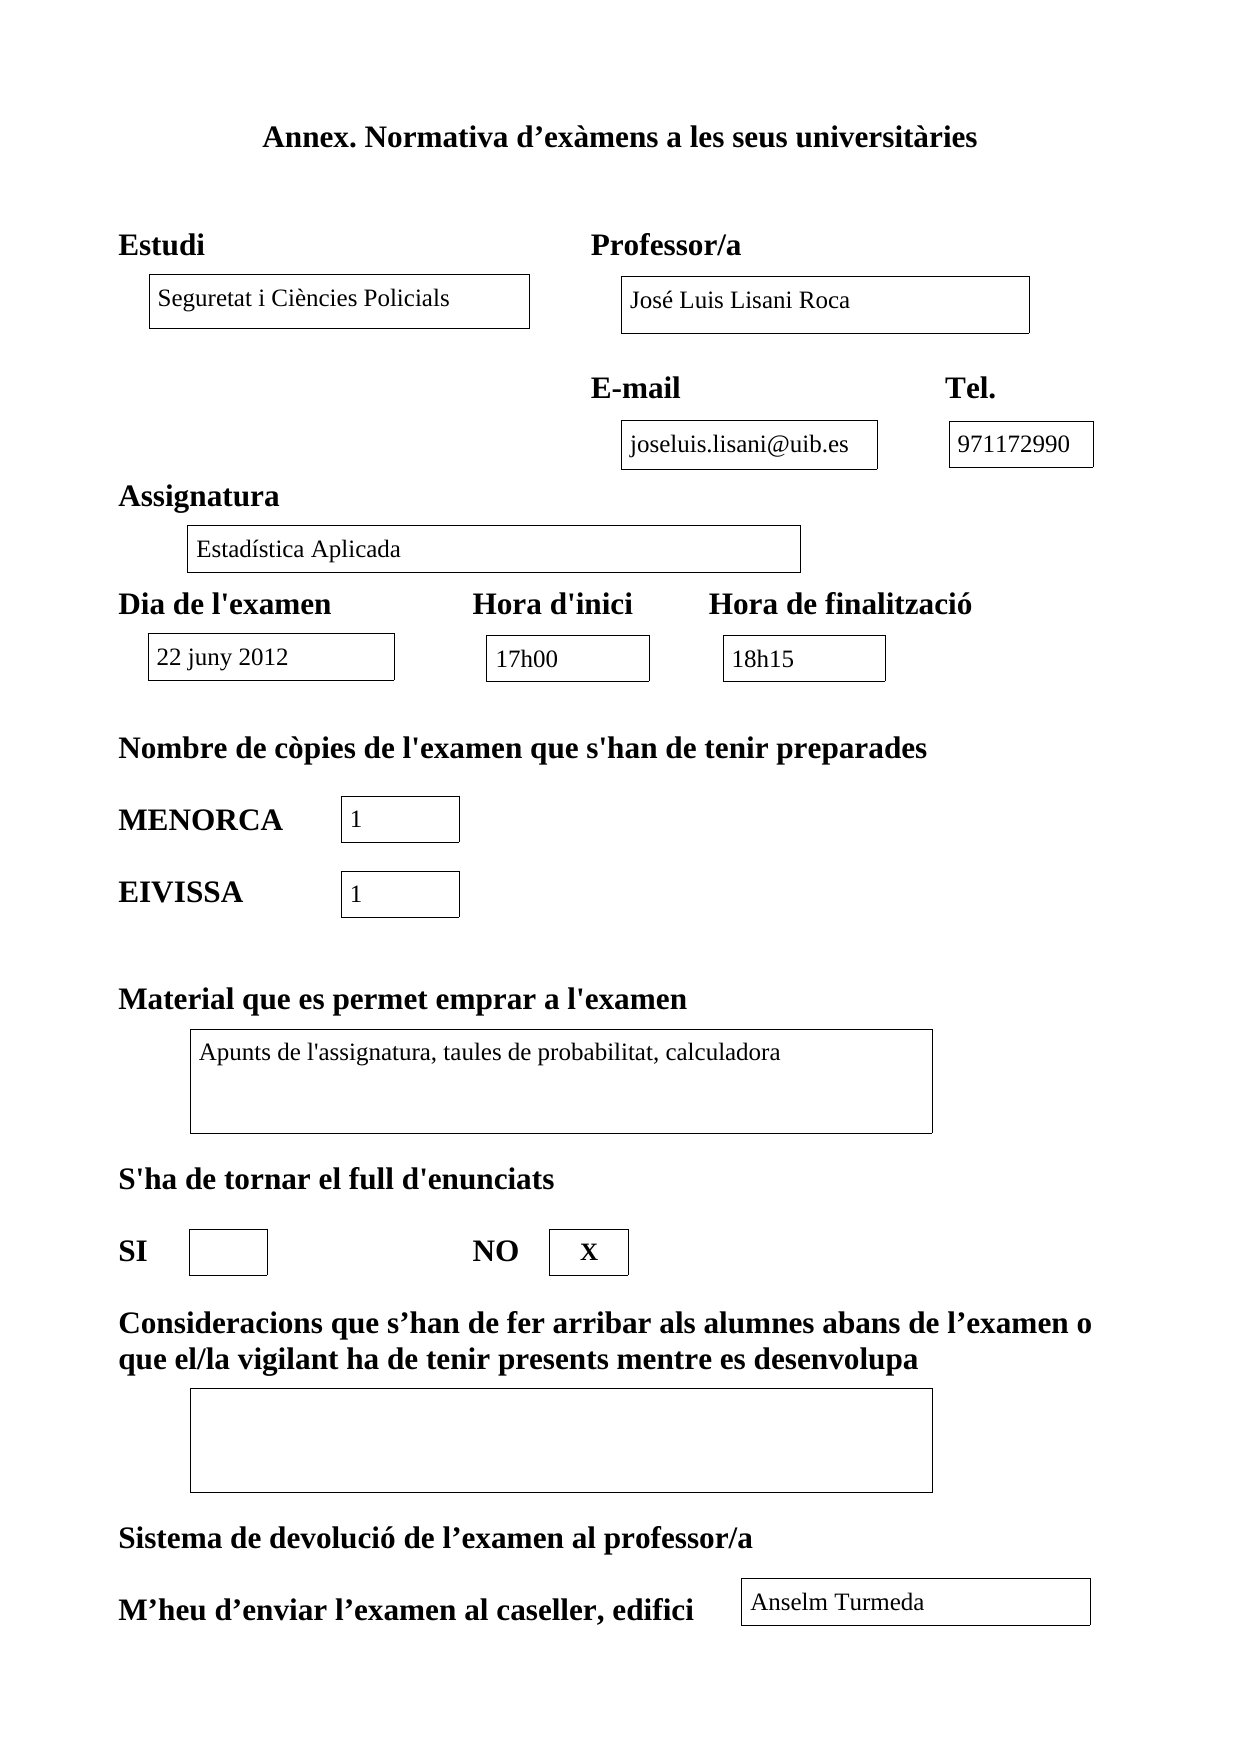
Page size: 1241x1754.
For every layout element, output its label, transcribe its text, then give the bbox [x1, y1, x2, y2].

text X [558, 1237, 619, 1266]
text 971172990 [957, 429, 1084, 458]
text M’heu d’enviar l’examen al caseller, edifici [118, 1592, 1122, 1627]
text Seguretat i Ciències Policials [157, 283, 520, 311]
text EIVISSA [118, 873, 341, 909]
text Consideracions que s’han de fer arribar als alumnes abans de l’examen o que el/la vigilant ha de tenir presents mentre es desenvolupa [118, 1304, 1122, 1376]
text Assignatura [118, 477, 1122, 513]
text [460, 873, 1122, 909]
text Anselm Turmeda [750, 1587, 1081, 1616]
text Annex. Normativa d’exàmens a les seus universitàries [118, 118, 1122, 154]
text S'ha de tornar el full d'enunciats [118, 1160, 1122, 1196]
text Nombre de còpies de l'examen que s'han de tenir preparades [118, 729, 1122, 765]
text 17h00 [495, 644, 640, 672]
text Apunts de l'assignatura, taules de probabilitat, calculadora [199, 1037, 923, 1066]
text [460, 801, 1122, 837]
text MENORCA [118, 801, 341, 837]
text joseluis.lisani@uib.es [630, 429, 868, 458]
text 18h15 [731, 644, 876, 672]
text Estadística Aplicada [196, 534, 792, 563]
text Dia de l'examen Hora d'inici Hora de finalització [118, 585, 1122, 621]
text Material que es permet emprar a l'examen [118, 981, 1122, 1017]
text 1 [349, 879, 450, 908]
text José Luis Lisani Roca [630, 285, 1020, 314]
text 1 [349, 804, 450, 833]
text E-mail Tel. [118, 370, 1122, 406]
text NO [268, 1232, 549, 1268]
text Estudi Professor/a [118, 226, 1122, 262]
text [629, 1232, 1122, 1268]
text 22 juny 2012 [156, 642, 385, 671]
text Sistema de devolució de l’examen al professor/a [118, 1520, 1122, 1556]
text SI [118, 1232, 188, 1268]
